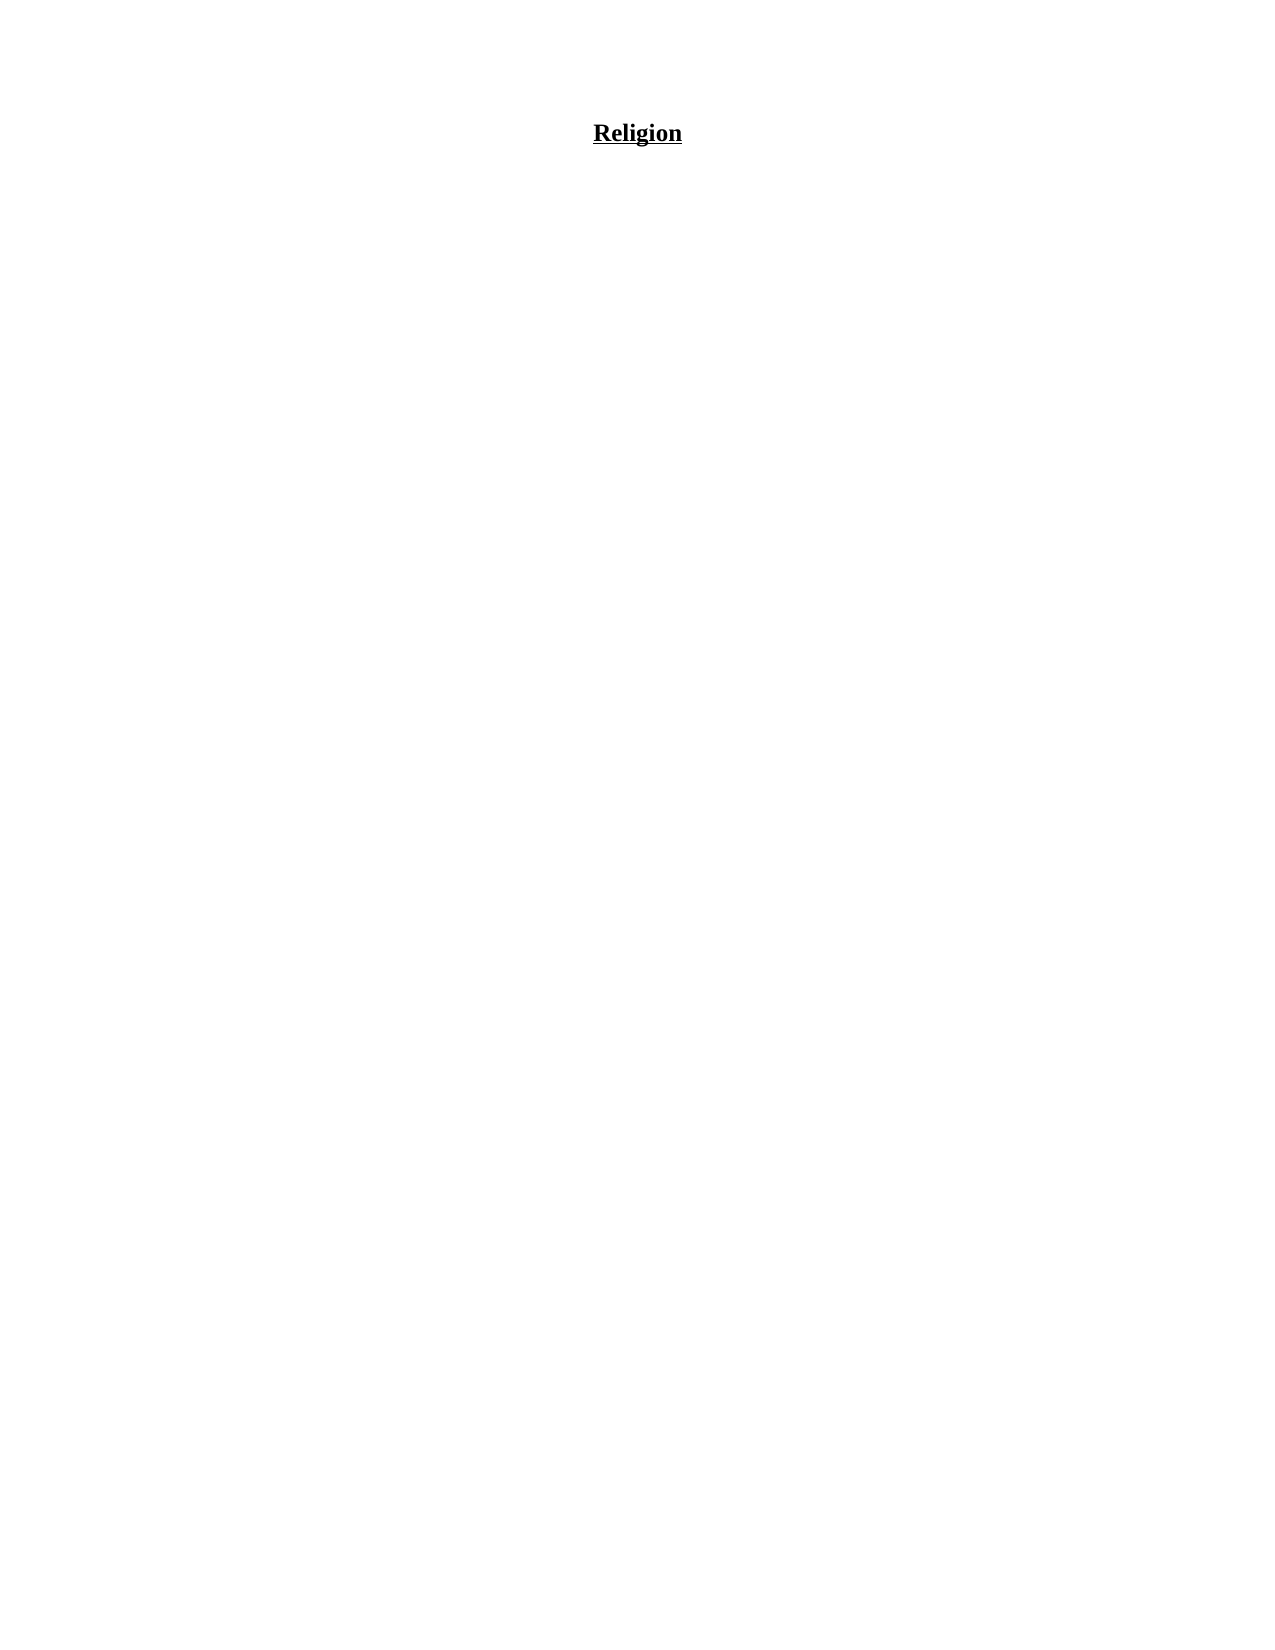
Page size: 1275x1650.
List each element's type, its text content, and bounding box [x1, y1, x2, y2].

text Religion [118, 118, 1157, 147]
